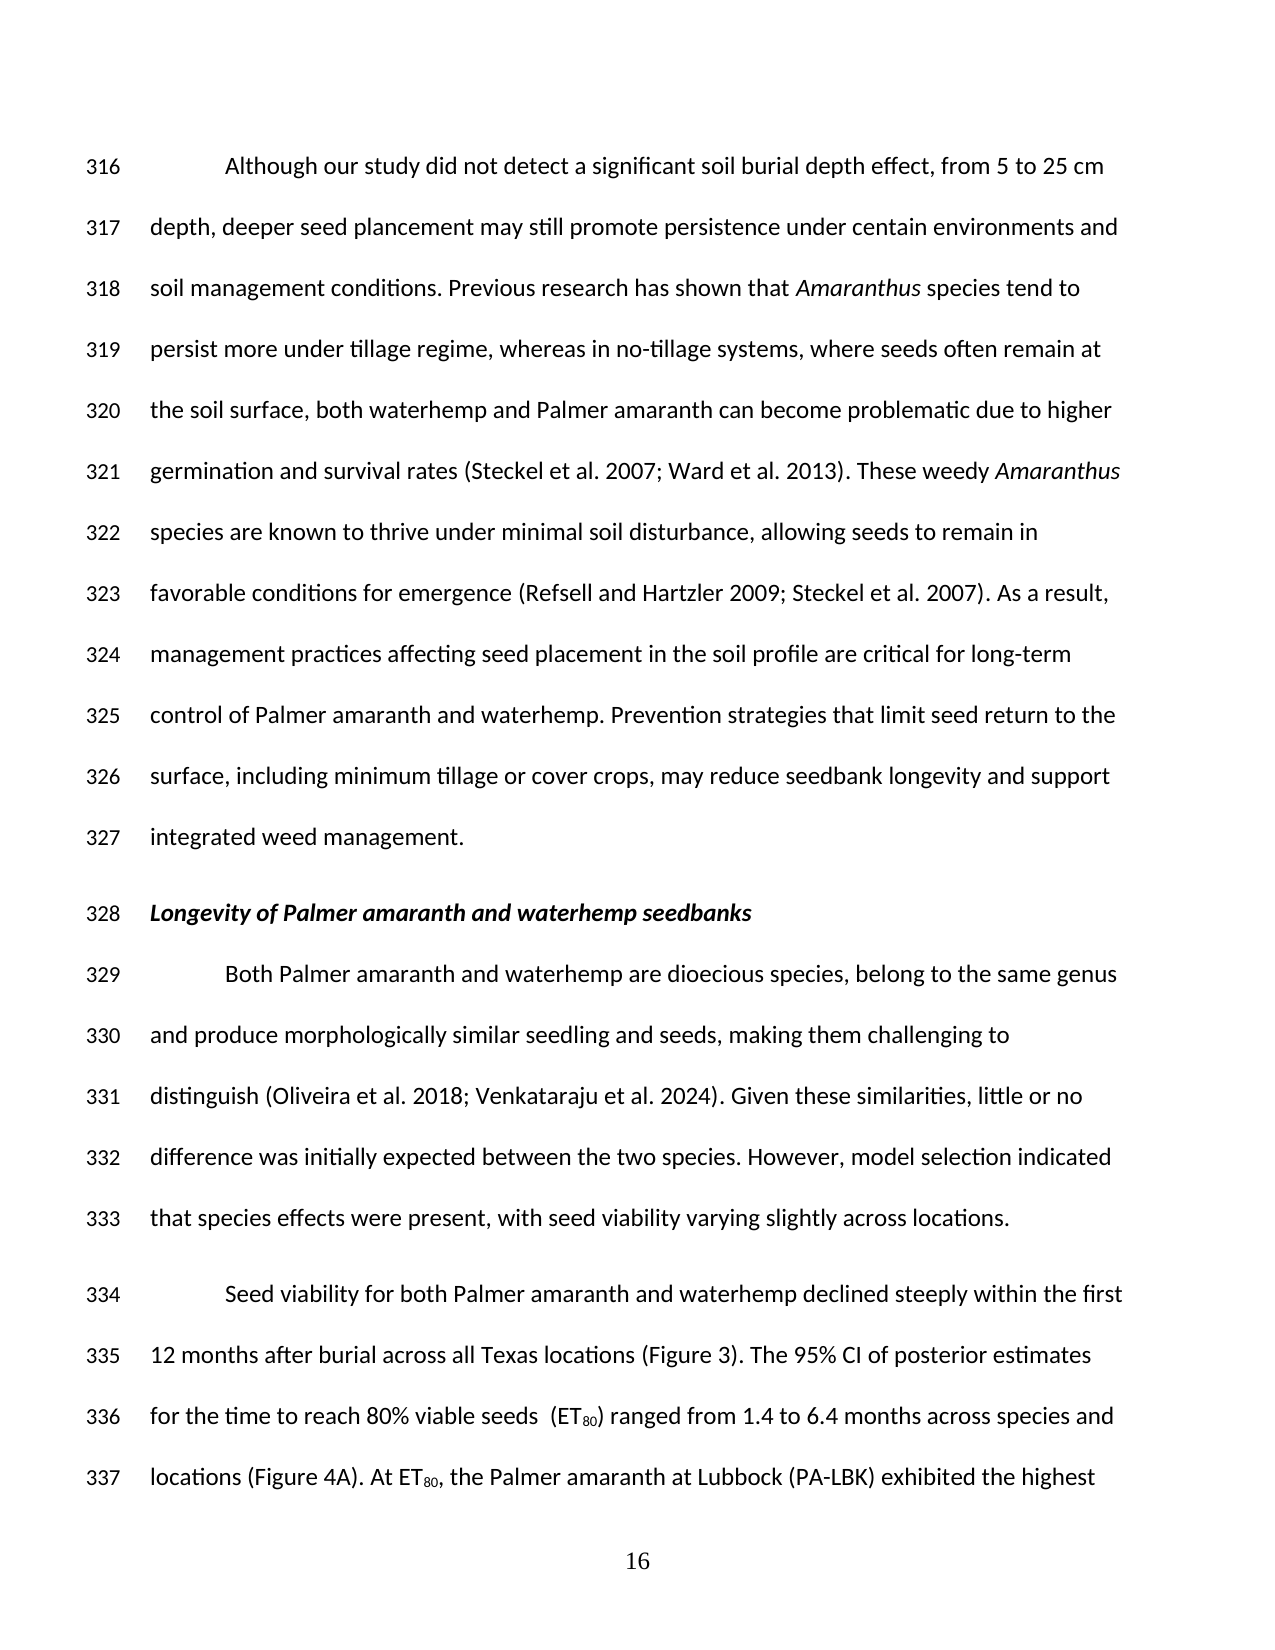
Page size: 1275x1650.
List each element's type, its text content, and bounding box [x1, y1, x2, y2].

text Both Palmer amaranth and waterhemp are dioecious species, belong to the same genus and produce morphologically similar seedling and seeds, making them challenging to distinguish (Oliveira et al. 2018; Venkataraju et al. 2024). Given these similarities, little or no difference was initially expected between the two species. However, model selection indicated that species effects were present, with seed viability varying slightly across locations. [150, 958, 1125, 1233]
text Although our study did not detect a significant soil burial depth effect, from 5 to 25 cm depth, deeper seed plancement may still promote persistence under centain environments and soil management conditions. Previous research has shown that Amaranthus species tend to persist more under tillage regime, whereas in no-tillage systems, where seeds often remain at the soil surface, both waterhemp and Palmer amaranth can become problematic due to higher germination and survival rates (Steckel et al. 2007; Ward et al. 2013). These weedy Amaranthus species are known to thrive under minimal soil disturbance, allowing seeds to remain in favorable conditions for emergence (Refsell and Hartzler 2009; Steckel et al. 2007). As a result, management practices affecting seed placement in the soil profile are critical for long-term control of Palmer amaranth and waterhemp. Prevention strategies that limit seed return to the surface, including minimum tillage or cover crops, may reduce seedbank longevity and support integrated weed management. [150, 150, 1125, 852]
text Seed viability for both Palmer amaranth and waterhemp declined steeply within the first 12 months after burial across all Texas locations (Figure 3). The 95% CI of posterior estimates for the time to reach 80% viable seeds (ET80) ranged from 1.4 to 6.4 months across species and locations (Figure 4A). At ET80, the Palmer amaranth at Lubbock (PA-LBK) exhibited the highest [150, 1278, 1125, 1492]
text Longevity of Palmer amaranth and waterhemp seedbanks [150, 897, 1125, 928]
